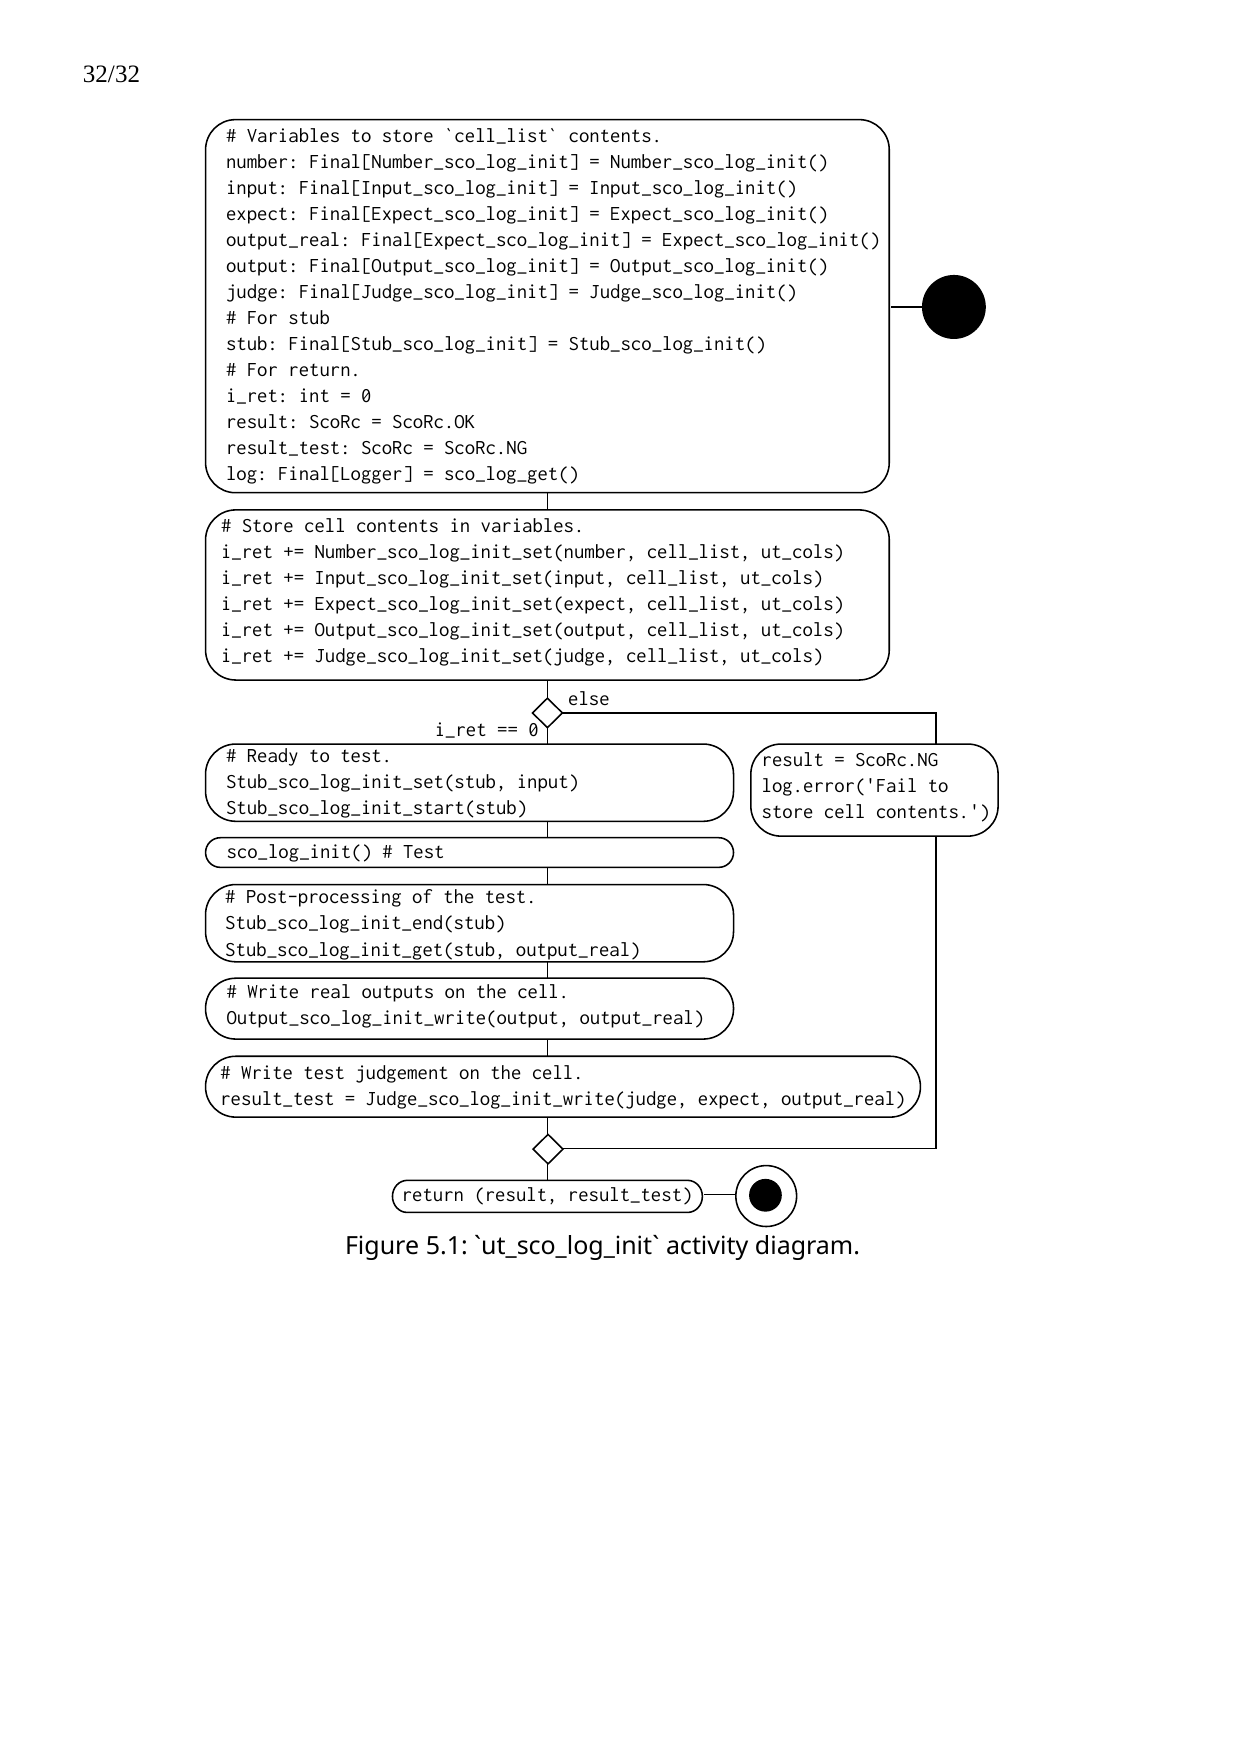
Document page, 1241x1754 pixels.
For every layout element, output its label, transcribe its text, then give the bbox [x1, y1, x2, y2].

text Figure 5.1: `ut_sco_log_init` activity diagram. [83, 118, 1122, 1261]
